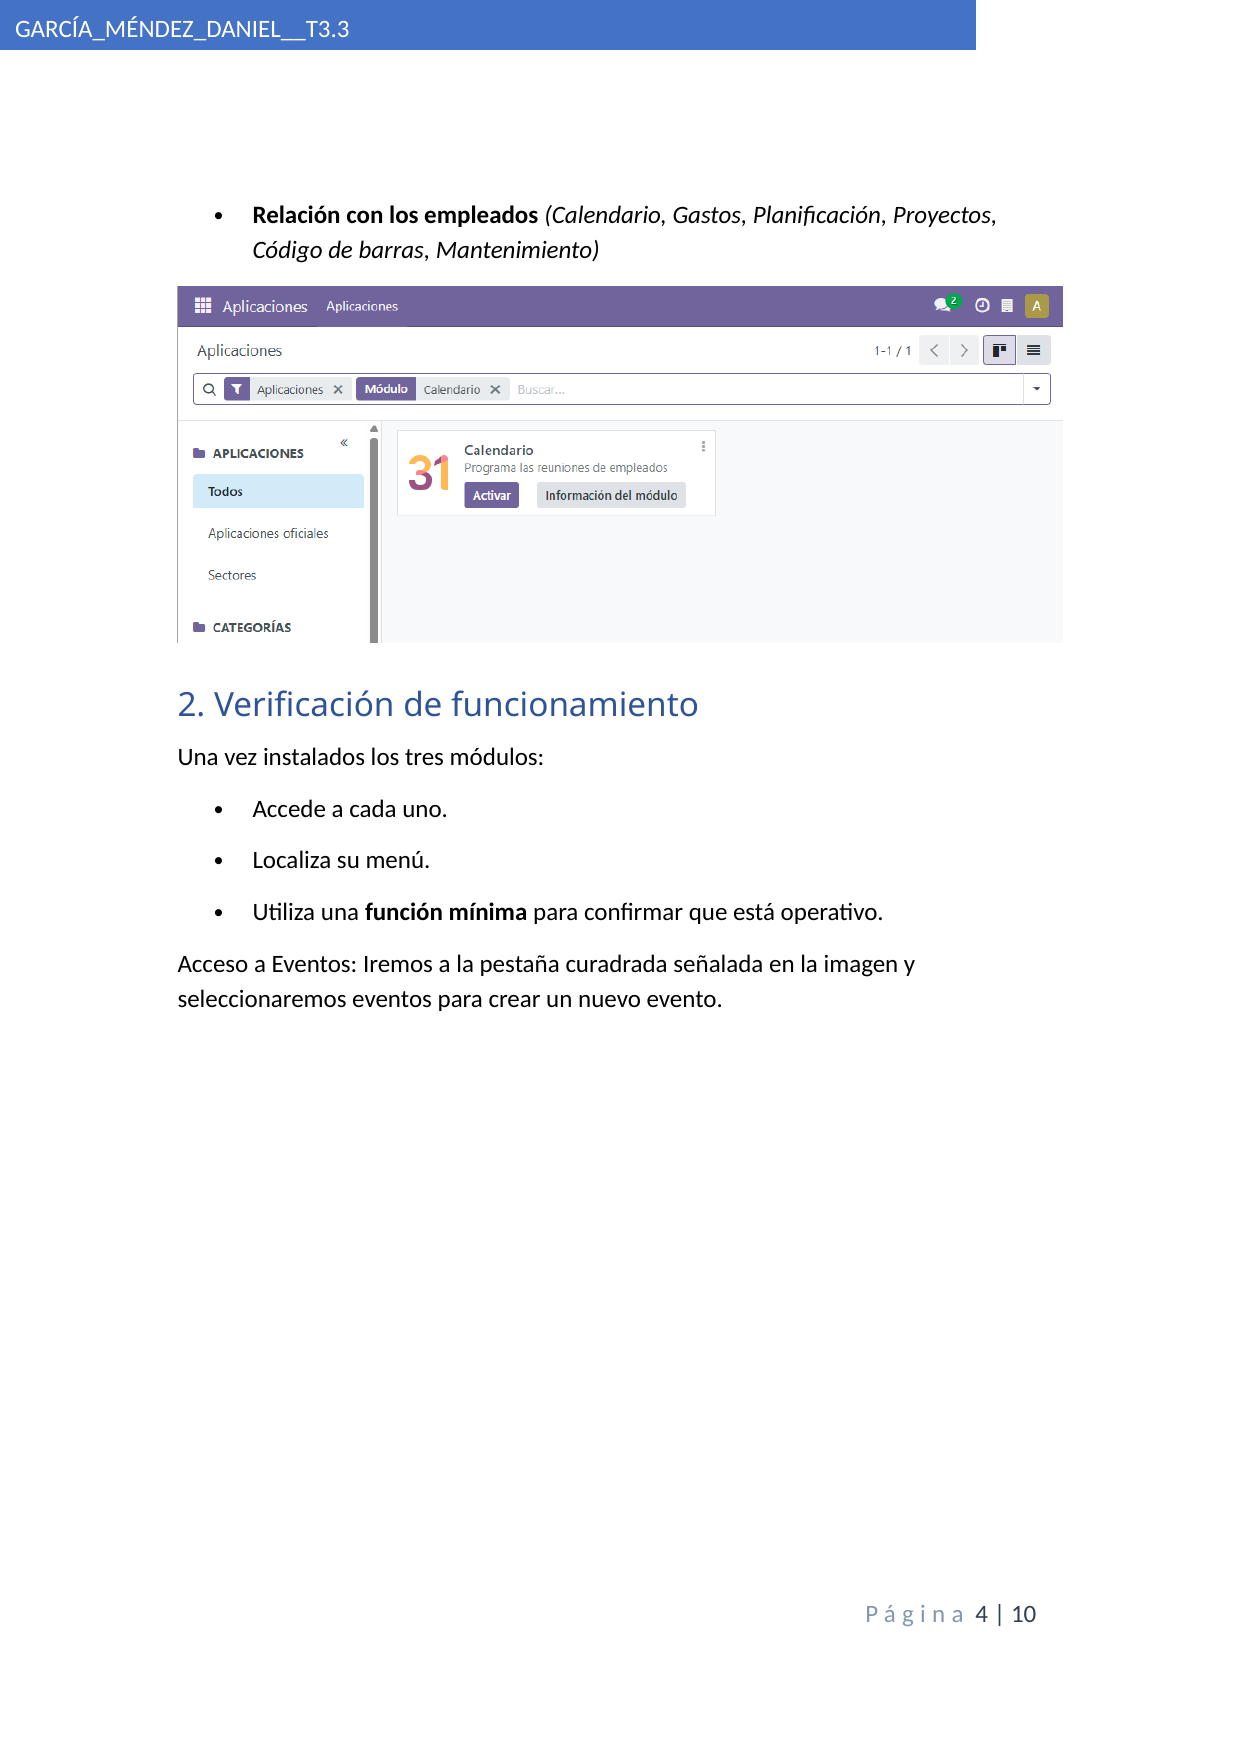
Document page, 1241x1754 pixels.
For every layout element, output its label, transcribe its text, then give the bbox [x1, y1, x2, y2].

list Utiliza una función mínima para confirmar que está operativo. [215, 896, 1063, 927]
list Localiza su menú. [215, 844, 1063, 875]
list Relación con los empleados (Calendario, Gastos, Planificación, Proyectos, Código de barras, Mantenimiento) [215, 199, 1063, 265]
subtitle 2. Verificación de funcionamiento [177, 681, 1063, 726]
list Accede a cada uno. [215, 793, 1063, 823]
text Una vez instalados los tres módulos: [177, 741, 1063, 772]
text Acceso a Eventos: Iremos a la pestaña curadrada señalada en la imagen y seleccionaremos eventos para crear un nuevo evento. [177, 948, 1063, 1013]
